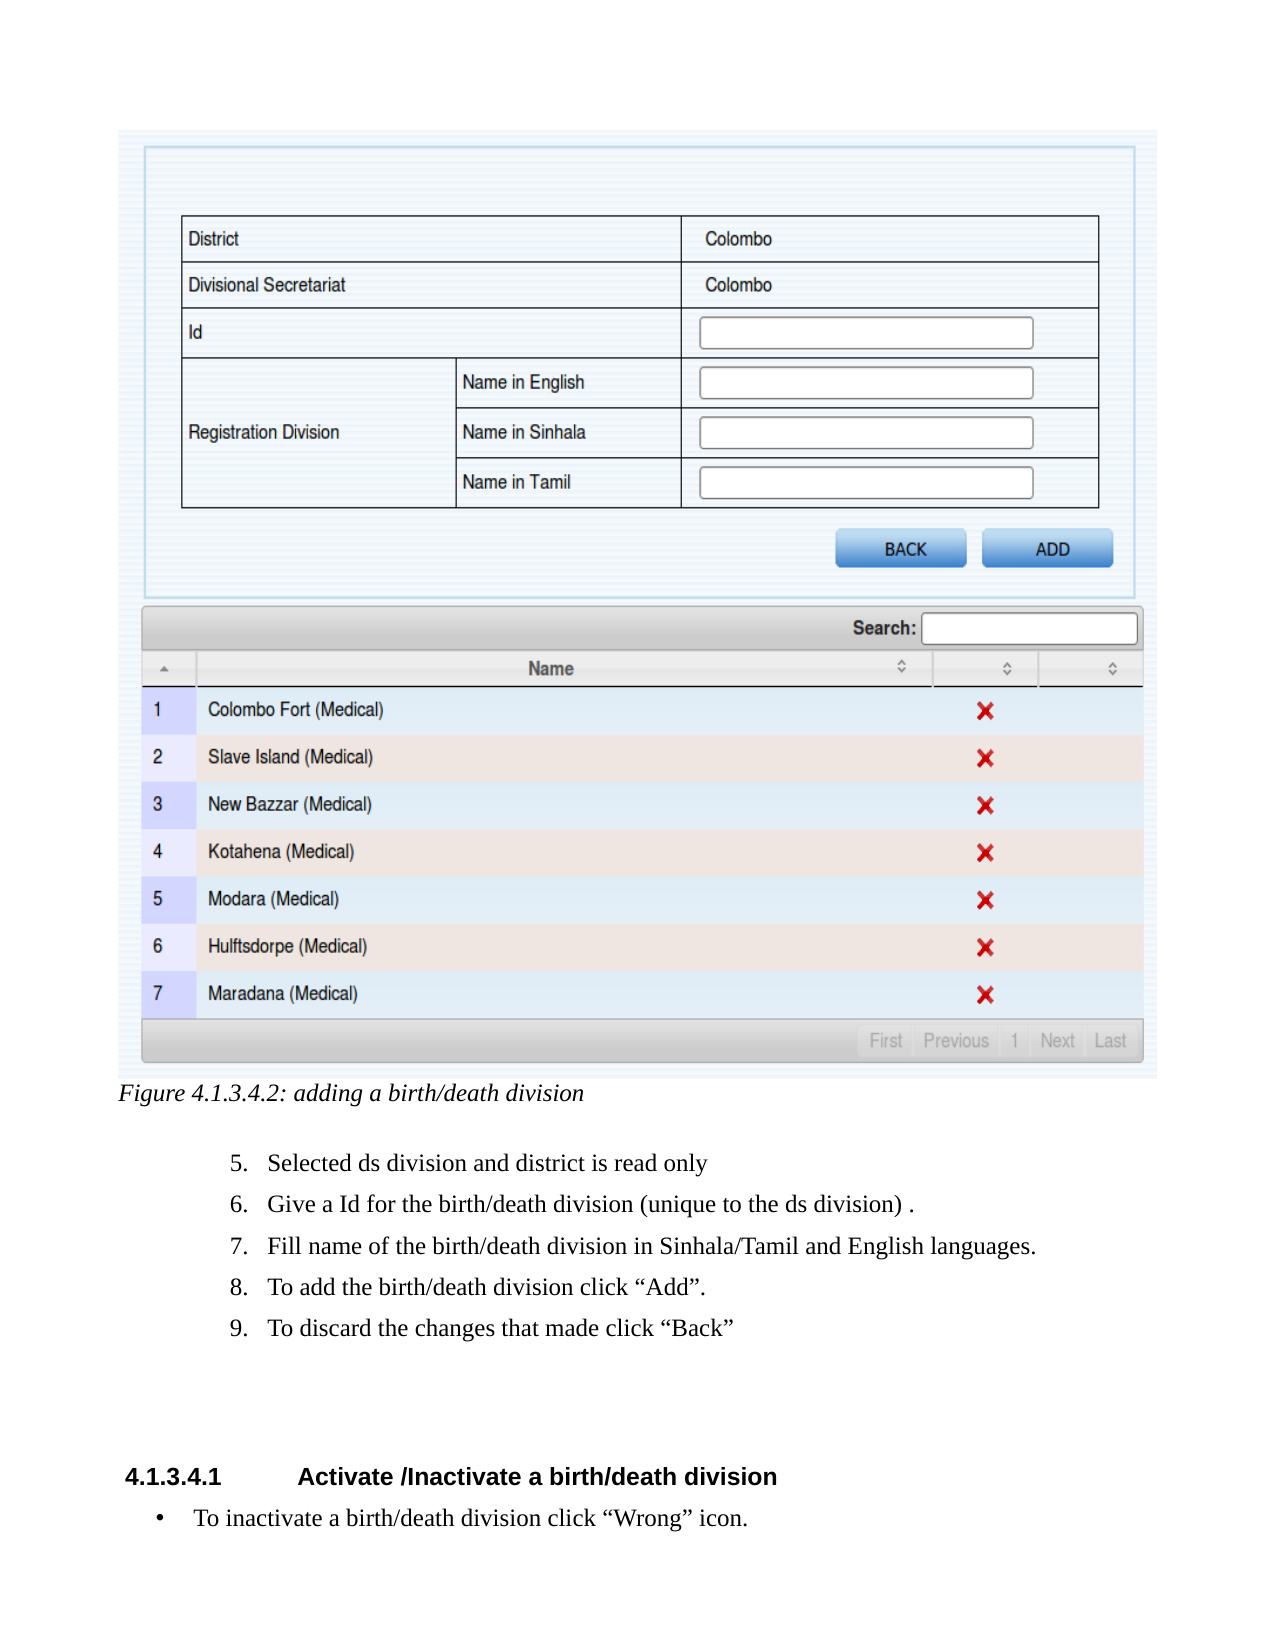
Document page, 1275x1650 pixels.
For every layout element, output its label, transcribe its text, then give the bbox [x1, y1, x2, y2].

list To discard the changes that made click “Back” [229, 1313, 1157, 1342]
list Give a Id for the birth/death division (unique to the ds division) . [229, 1189, 1157, 1218]
subtitle Activate /Inactivate a birth/death division [118, 1462, 1157, 1491]
list To add the birth/death division click “Add”. [229, 1272, 1157, 1301]
picture [118, 130, 1158, 1079]
text Figure 4.1.3.4.2: adding a birth/death division [118, 1079, 1157, 1107]
list To inactivate a birth/death division click “Wrong” icon. [156, 1503, 1157, 1532]
list Selected ds division and district is read only [229, 1148, 1157, 1177]
list Fill name of the birth/death division in Sinhala/Tamil and English languages. [229, 1231, 1157, 1259]
